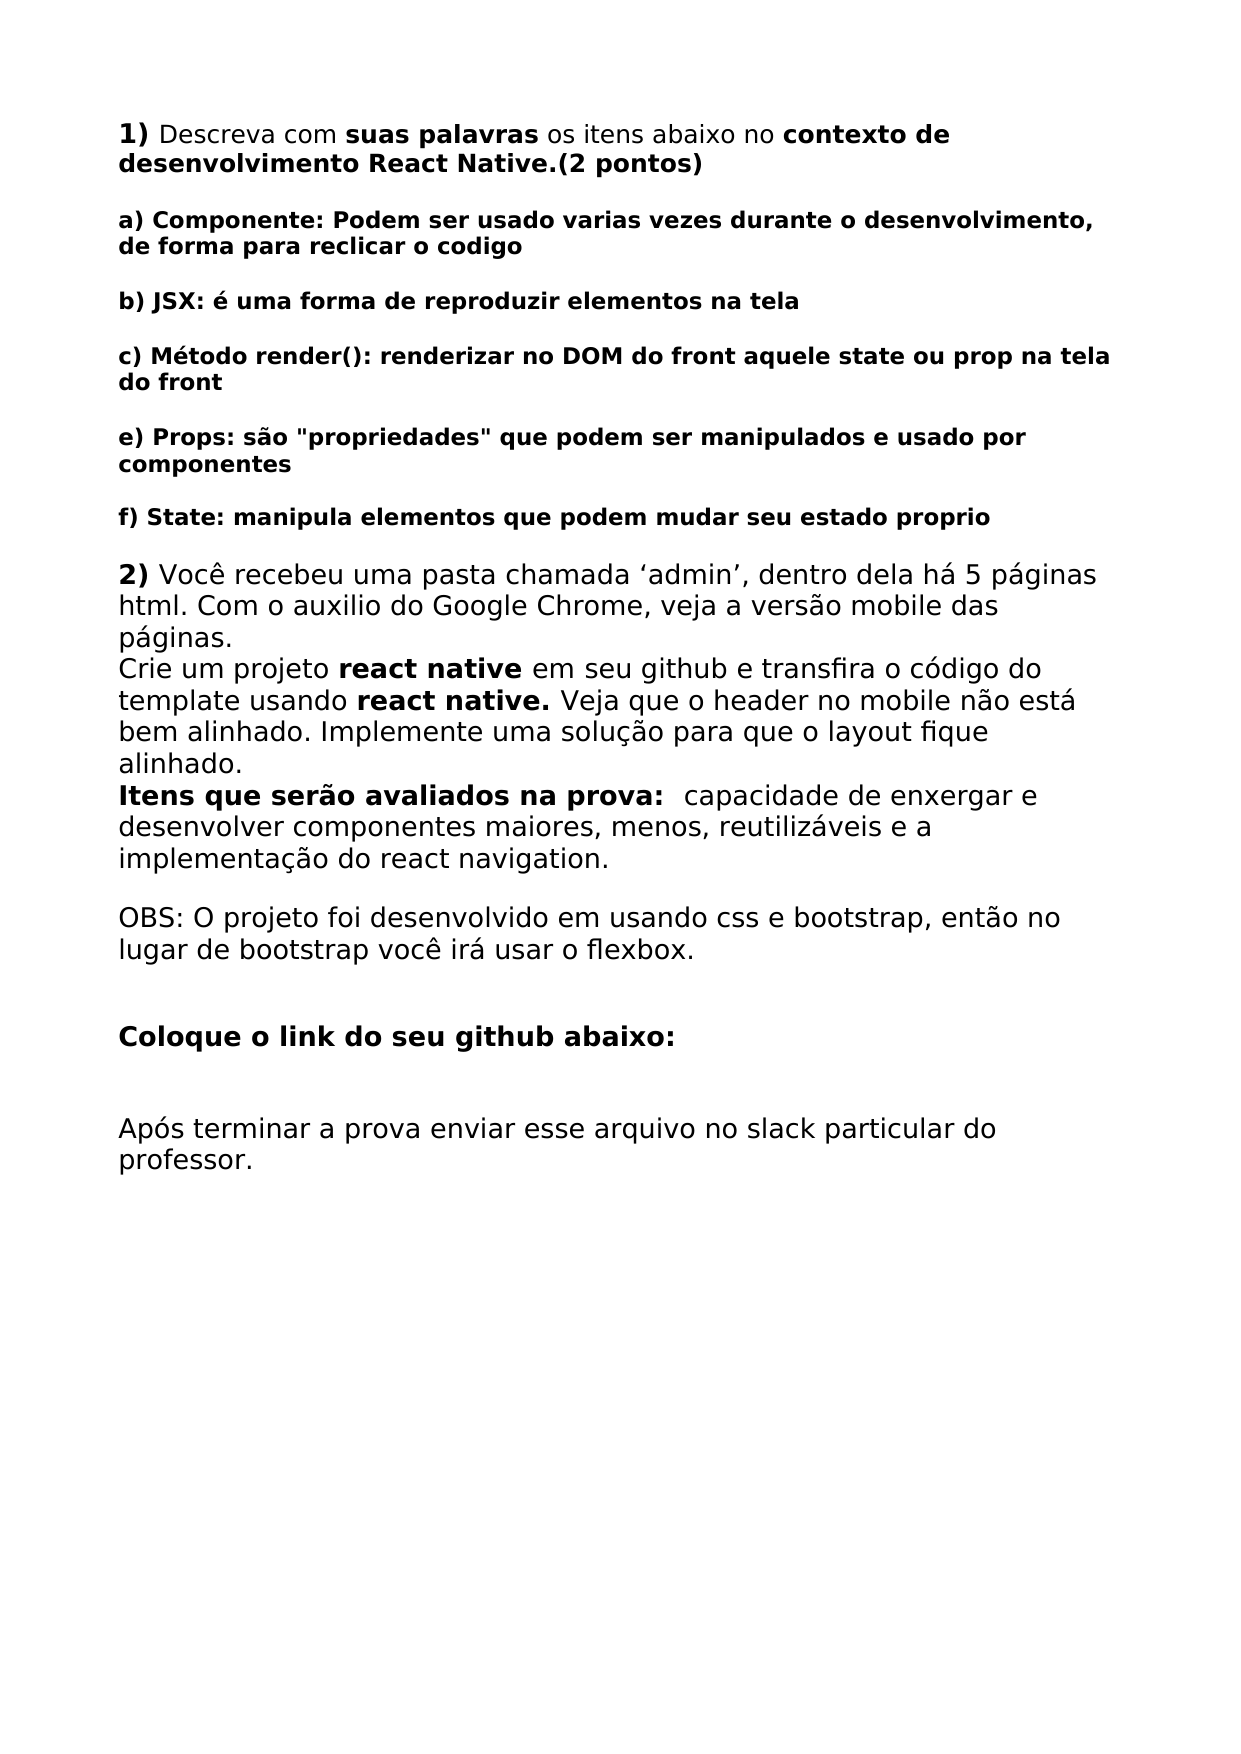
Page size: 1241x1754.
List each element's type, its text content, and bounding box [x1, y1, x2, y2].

text a) Componente: Podem ser usado varias vezes durante o desenvolvimento, de forma para reclicar o codigo [118, 207, 1122, 260]
text e) Props: são "propriedades" que podem ser manipulados e usado por componentes [118, 424, 1122, 478]
text Crie um projeto react native em seu github e transfira o código do template usando react native. Veja que o header no mobile não está bem alinhado. Implemente uma solução para que o layout fique alinhado. [118, 654, 1122, 780]
text c) Método render(): renderizar no DOM do front aquele state ou prop na tela do front [118, 343, 1122, 396]
text Após terminar a prova enviar esse arquivo no slack particular do professor. [118, 1081, 1122, 1176]
text Coloque o link do seu github abaixo: [118, 1022, 1122, 1053]
text f) State: manipula elementos que podem mudar seu estado proprio [118, 504, 1122, 531]
text Itens que serão avaliados na prova: capacidade de enxergar e desenvolver componentes maiores, menos, reutilizáveis e a implementação do react navigation. [118, 780, 1122, 874]
text 1) Descreva com suas palavras os itens abaixo no contexto de desenvolvimento React Native.(2 pontos) [118, 118, 1122, 179]
text b) JSX: é uma forma de reproduzir elementos na tela [118, 288, 1122, 315]
text 2) Você recebeu uma pasta chamada ‘admin’, dentro dela há 5 páginas html. Com o auxilio do Google Chrome, veja a versão mobile das páginas. [118, 559, 1122, 654]
text OBS: O projeto foi desenvolvido em usando css e bootstrap, então no lugar de bootstrap você irá usar o flexbox. [118, 903, 1122, 966]
